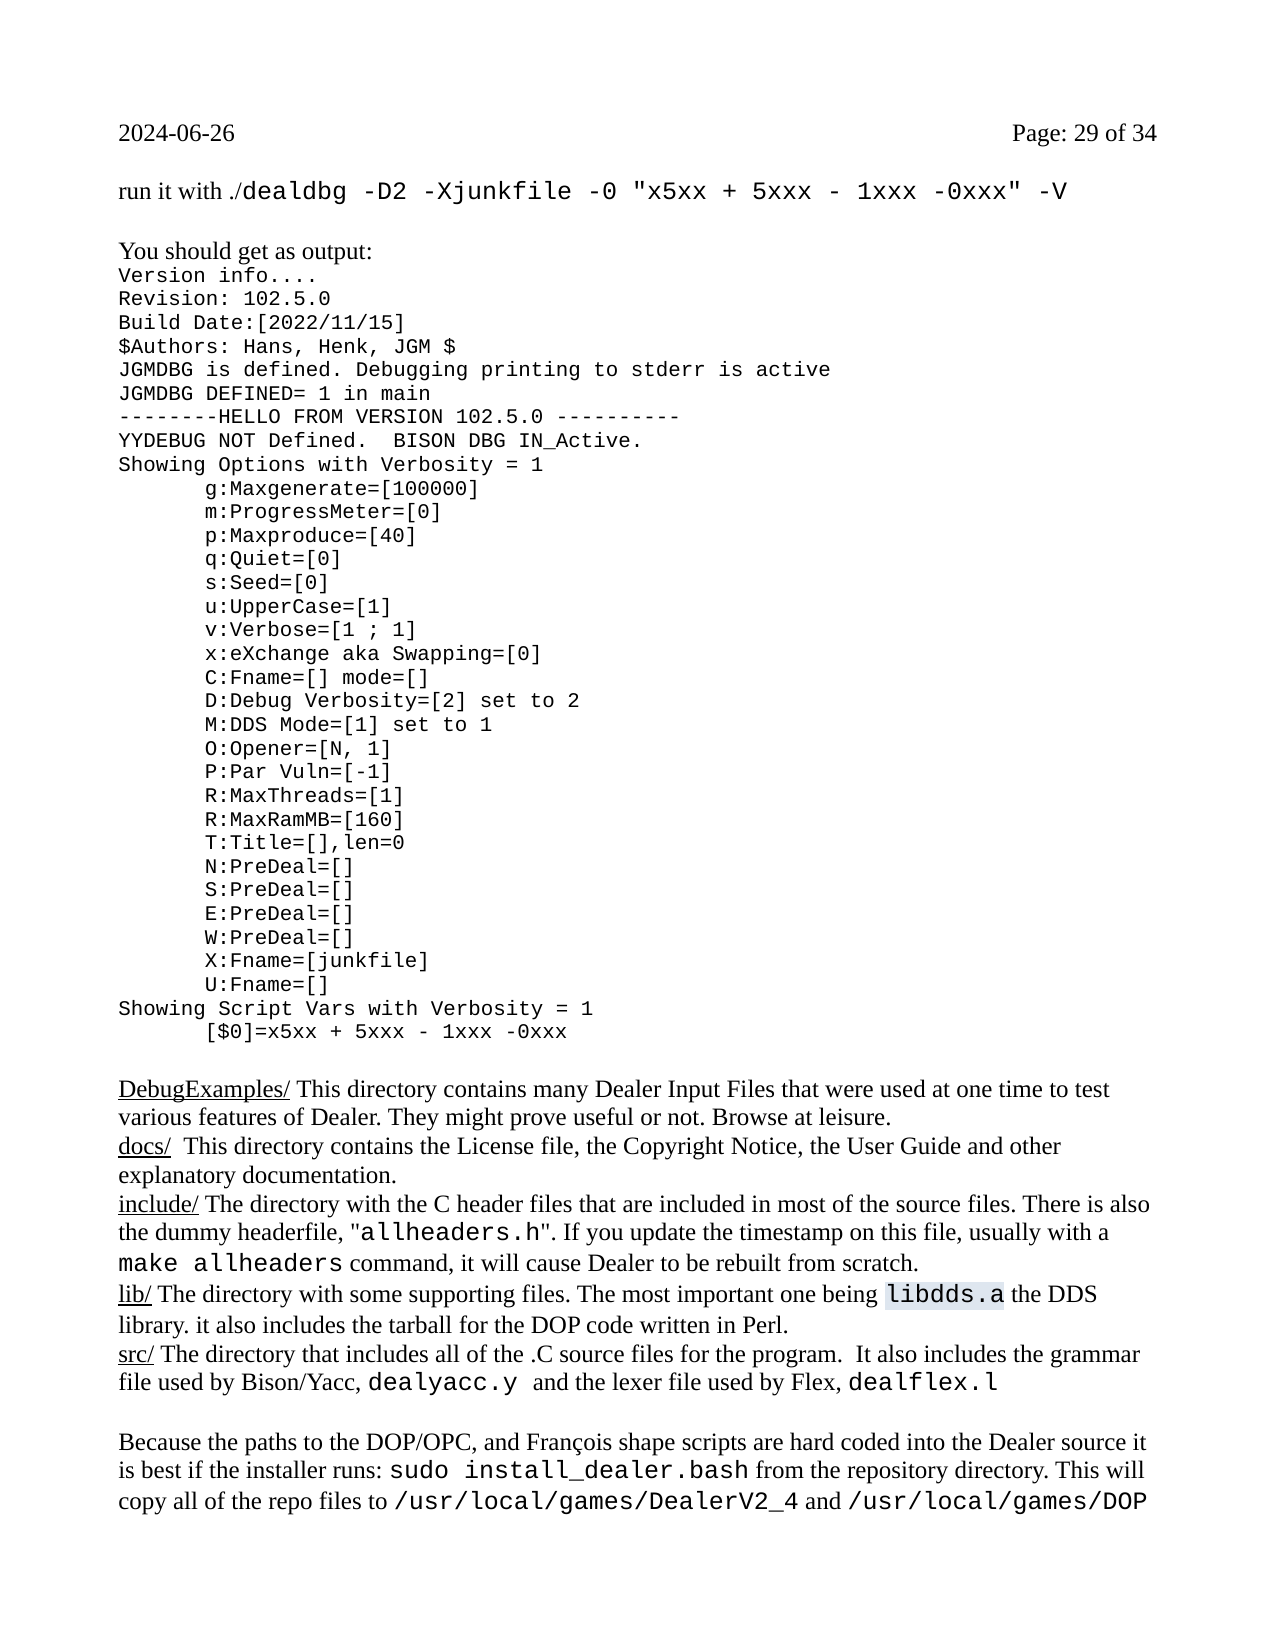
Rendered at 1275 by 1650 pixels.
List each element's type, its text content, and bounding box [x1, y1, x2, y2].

text X:Fname=[junkfile] [118, 950, 1157, 974]
text s:Seed=[0] [118, 572, 1157, 596]
text m:ProgressMeter=[0] [118, 501, 1157, 525]
text Because the paths to the DOP/OPC, and François shape scripts are hard coded into the Dealer source it is best if the installer runs: sudo install_dealer.bash from the repository directory. This will copy all of the repo files to /usr/local/games/DealerV2_4 and /usr/local/games/DOP [118, 1427, 1157, 1517]
text Version info.... [118, 265, 1157, 288]
text R:MaxRamMB=[160] [118, 808, 1157, 832]
text Showing Options with Verbosity = 1 [118, 454, 1157, 477]
text YYDEBUG NOT Defined. BISON DBG IN_Active. [118, 430, 1157, 454]
text D:Debug Verbosity=[2] set to 2 [118, 690, 1157, 714]
text lib/ The directory with some supporting files. The most important one being libdds.a the DDS library. it also includes the tarball for the DOP code written in Perl. [118, 1279, 1157, 1339]
text run it with ./dealdbg -D2 -Xjunkfile -0 "x5xx + 5xxx - 1xxx -0xxx" -V [118, 176, 1157, 207]
text include/ The directory with the C header files that are included in most of the source files. There is also the dummy headerfile, "allheaders.h". If you update the timestamp on this file, usually with a make allheaders command, it will cause Dealer to be rebuilt from scratch. [118, 1189, 1157, 1279]
text M:DDS Mode=[1] set to 1 [118, 714, 1157, 738]
text E:PreDeal=[] [118, 903, 1157, 927]
text C:Fname=[] mode=[] [118, 667, 1157, 690]
text Showing Script Vars with Verbosity = 1 [118, 998, 1157, 1021]
text q:Quiet=[0] [118, 548, 1157, 572]
text x:eXchange aka Swapping=[0] [118, 643, 1157, 667]
text DebugExamples/ This directory contains many Dealer Input Files that were used at one time to test various features of Dealer. They might prove useful or not. Browse at leisure. [118, 1074, 1157, 1131]
text docs/ This directory contains the License file, the Copyright Notice, the User Guide and other explanatory documentation. [118, 1131, 1157, 1189]
text g:Maxgenerate=[100000] [118, 477, 1157, 501]
text p:Maxproduce=[40] [118, 525, 1157, 548]
text --------HELLO FROM VERSION 102.5.0 ---------- [118, 407, 1157, 430]
text T:Title=[],len=0 [118, 832, 1157, 856]
text $Authors: Hans, Henk, JGM $ [118, 336, 1157, 359]
text You should get as output: [118, 236, 1157, 265]
text Revision: 102.5.0 [118, 288, 1157, 312]
text U:Fname=[] [118, 974, 1157, 998]
text u:UpperCase=[1] [118, 596, 1157, 619]
text P:Par Vuln=[-1] [118, 761, 1157, 785]
text v:Verbose=[1 ; 1] [118, 619, 1157, 643]
text W:PreDeal=[] [118, 927, 1157, 950]
text src/ The directory that includes all of the .C source files for the program. It also includes the grammar file used by Bison/Yacc, dealyacc.y and the lexer file used by Flex, dealflex.l [118, 1339, 1157, 1398]
text O:Opener=[N, 1] [118, 738, 1157, 761]
text Build Date:[2022/11/15] [118, 312, 1157, 336]
text JGMDBG is defined. Debugging printing to stderr is active [118, 359, 1157, 383]
text S:PreDeal=[] [118, 879, 1157, 903]
text R:MaxThreads=[1] [118, 785, 1157, 808]
text JGMDBG DEFINED= 1 in main [118, 383, 1157, 407]
text [$0]=x5xx + 5xxx - 1xxx -0xxx [118, 1021, 1157, 1045]
text N:PreDeal=[] [118, 856, 1157, 879]
